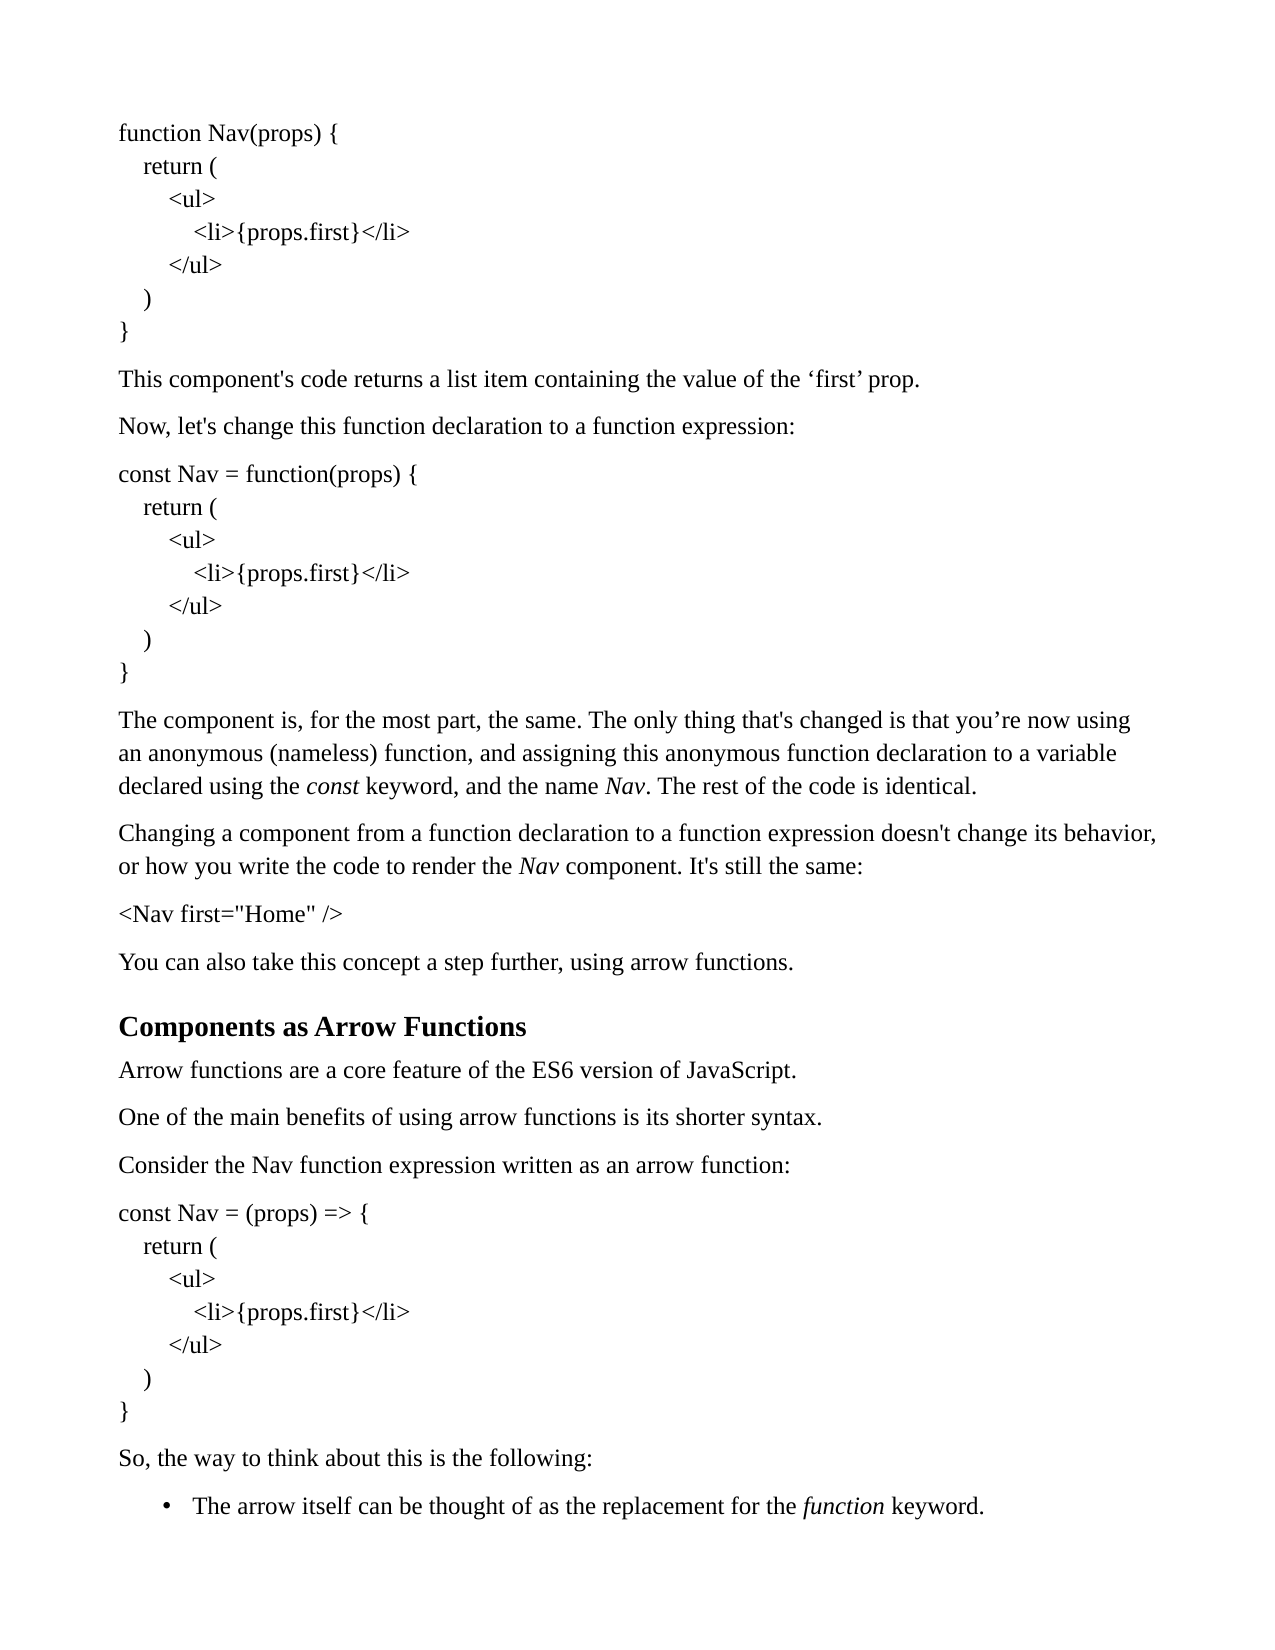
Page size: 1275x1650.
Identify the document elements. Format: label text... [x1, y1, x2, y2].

text <li>{props.first}</li> [118, 558, 1157, 587]
text <Nav first="Home" /> [118, 899, 1157, 928]
text You can also take this concept a step further, using arrow functions. [118, 947, 1157, 975]
text const Nav = function(props) { [118, 459, 1157, 488]
text <ul> [118, 525, 1157, 554]
text The component is, for the most part, the same. The only thing that's changed is that you’re now using an anonymous (nameless) function, and assigning this anonymous function declaration to a variable declared using the const keyword, and the name Nav. The rest of the code is identical. [118, 705, 1157, 799]
text return ( [118, 151, 1157, 180]
text This component's code returns a list item containing the value of the ‘first’ prop. [118, 364, 1157, 393]
text <li>{props.first}</li> [118, 1297, 1157, 1326]
text ) [118, 1363, 1157, 1392]
text } [118, 1396, 1157, 1424]
text Arrow functions are a core feature of the ES6 version of JavaScript. [118, 1055, 1157, 1084]
text function Nav(props) { [118, 118, 1157, 147]
subtitle Components as Arrow Functions [118, 1009, 1157, 1042]
text Now, let's change this function declaration to a function expression: [118, 411, 1157, 440]
text <ul> [118, 1264, 1157, 1292]
text Consider the Nav function expression written as an arrow function: [118, 1150, 1157, 1179]
text </ul> [118, 1330, 1157, 1358]
text So, the way to think about this is the following: [118, 1443, 1157, 1472]
text ) [118, 283, 1157, 312]
text <li>{props.first}</li> [118, 217, 1157, 246]
text <ul> [118, 184, 1157, 213]
text </ul> [118, 591, 1157, 620]
text ) [118, 624, 1157, 653]
list The arrow itself can be thought of as the replacement for the function keyword. [162, 1491, 1157, 1520]
text One of the main benefits of using arrow functions is its shorter syntax. [118, 1102, 1157, 1131]
text const Nav = (props) => { [118, 1198, 1157, 1226]
text } [118, 316, 1157, 345]
text Changing a component from a function declaration to a function expression doesn't change its behavior, or how you write the code to render the Nav component. It's still the same: [118, 818, 1157, 880]
text return ( [118, 492, 1157, 521]
text return ( [118, 1231, 1157, 1259]
text } [118, 657, 1157, 686]
text </ul> [118, 250, 1157, 279]
